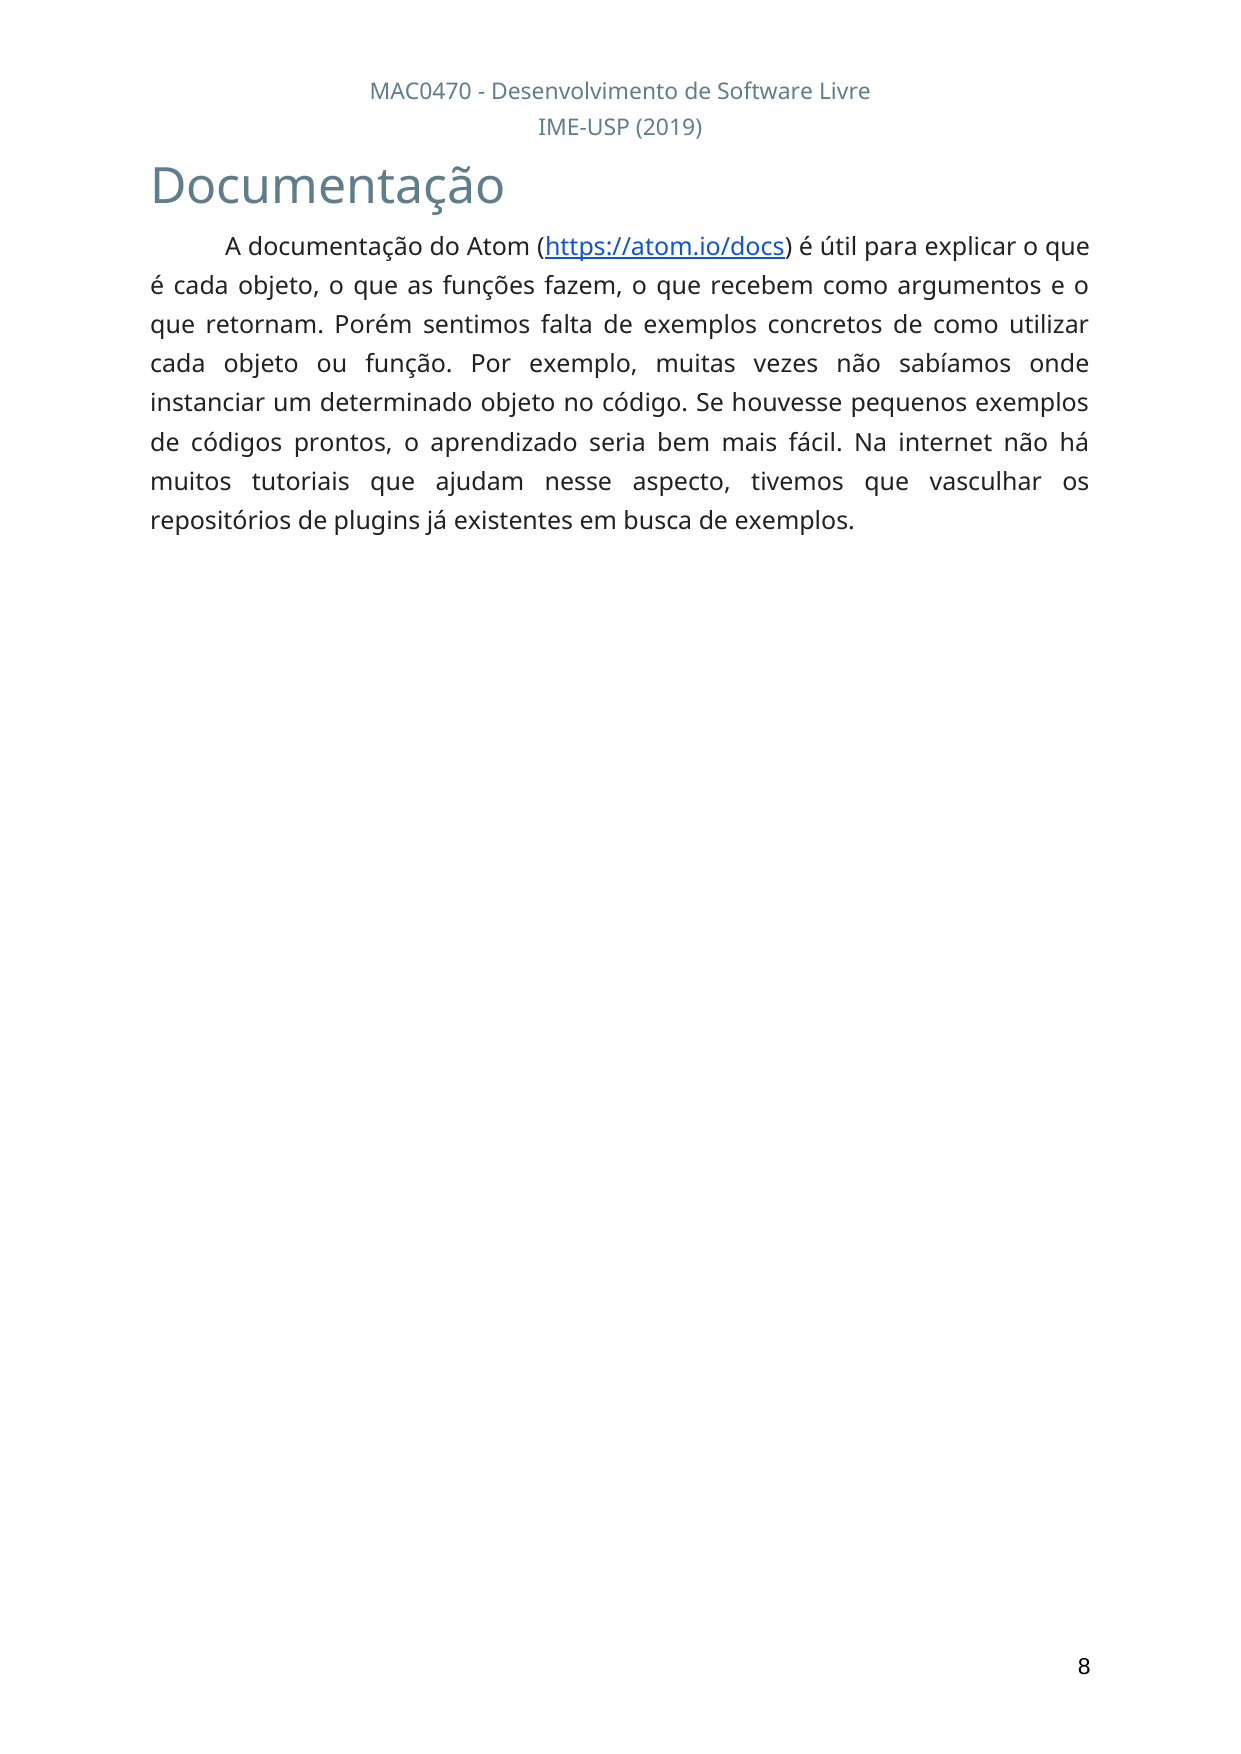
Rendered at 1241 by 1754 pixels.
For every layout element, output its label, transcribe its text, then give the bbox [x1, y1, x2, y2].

text A documentação do Atom (https://atom.io/docs) é útil para explicar o que é cada objeto, o que as funções fazem, o que recebem como argumentos e o que retornam. Porém sentimos falta de exemplos concretos de como utilizar cada objeto ou função. Por exemplo, muitas vezes não sabíamos onde instanciar um determinado objeto no código. Se houvesse pequenos exemplos de códigos prontos, o aprendizado seria bem mais fácil. Na internet não há muitos tutoriais que ajudam nesse aspecto, tivemos que vasculhar os repositórios de plugins já existentes em busca de exemplos. [150, 228, 1090, 537]
text Documentação [150, 150, 1090, 218]
